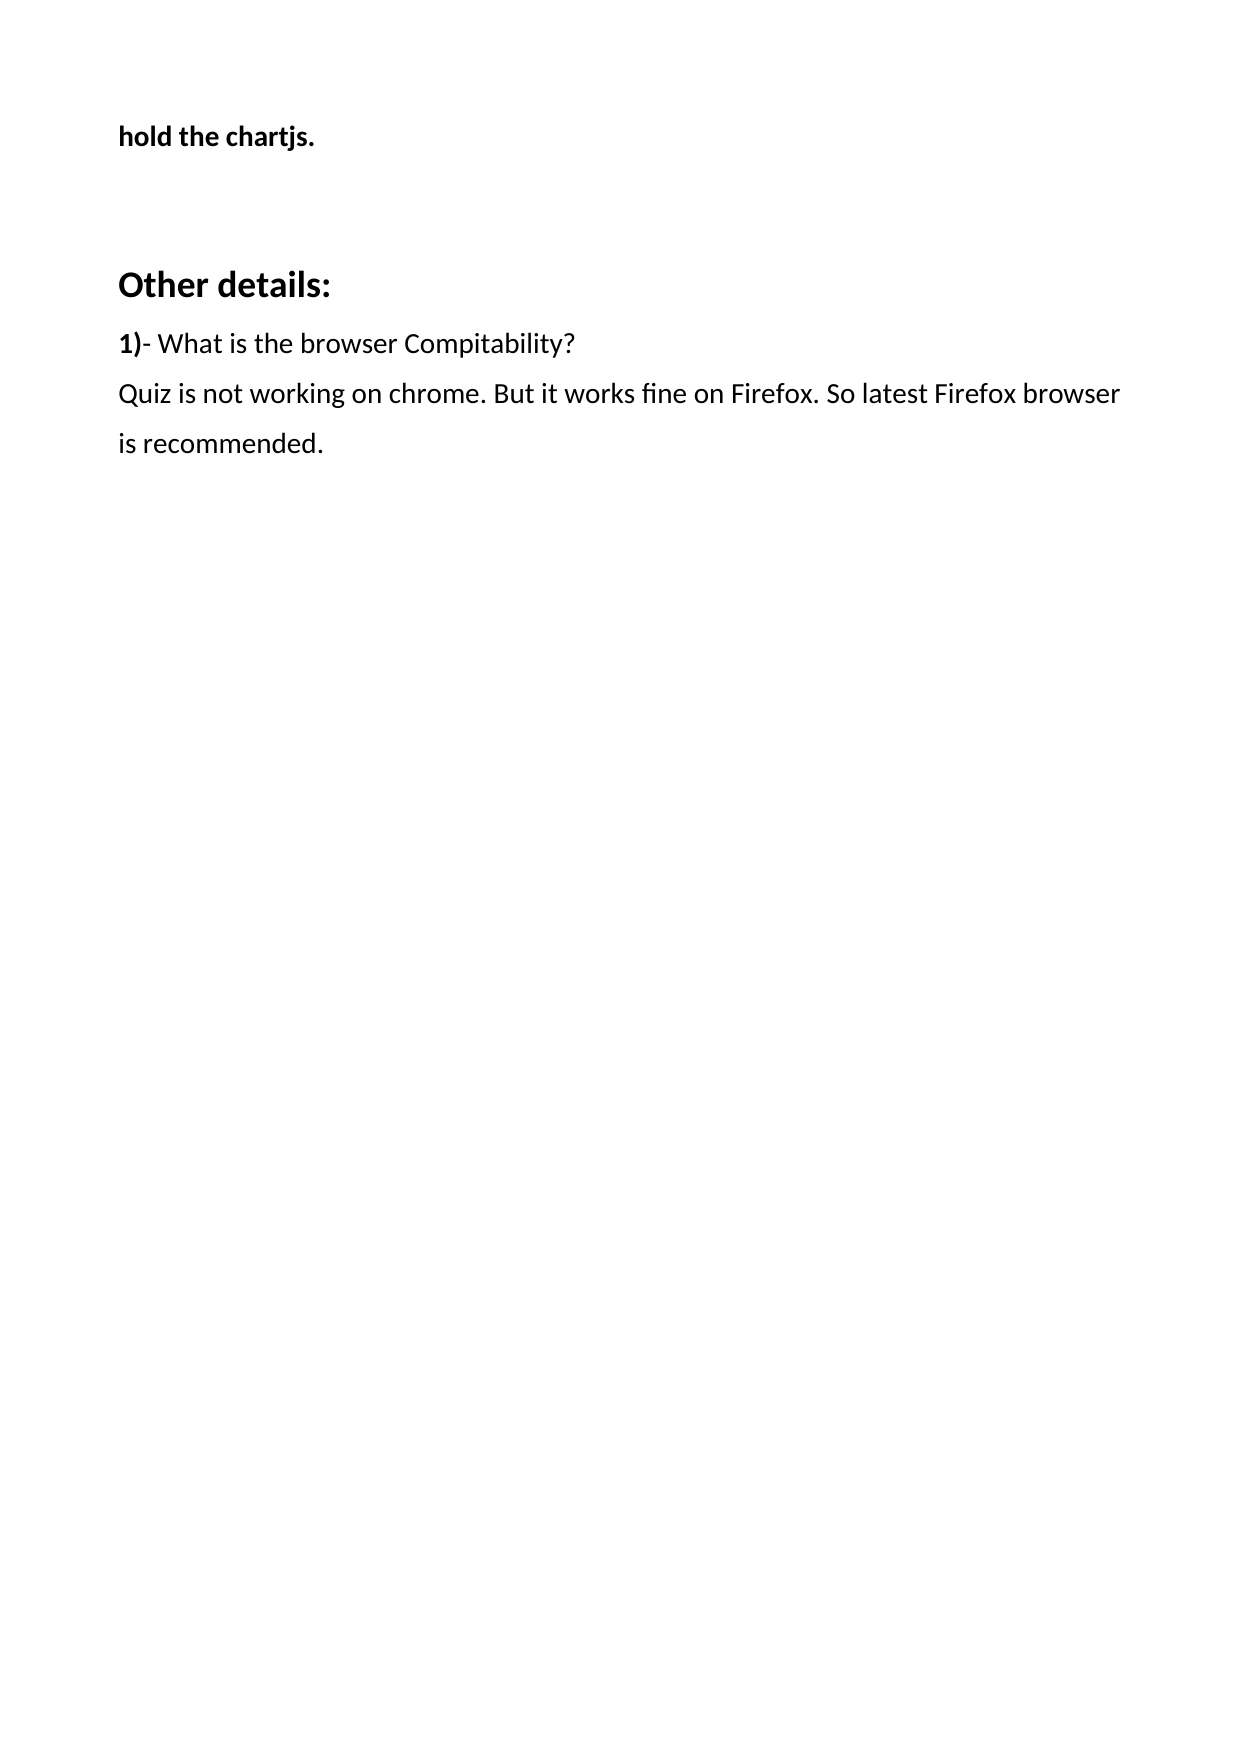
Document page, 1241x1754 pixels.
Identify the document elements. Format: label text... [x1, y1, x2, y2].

text hold the chartjs. [118, 118, 1122, 154]
text Quiz is not working on chrome. But it works fine on Firefox. So latest Firefox browser is recommended. [118, 375, 1122, 461]
text 1)- What is the browser Compitability? [118, 326, 1122, 361]
text Other details: [118, 261, 1122, 307]
